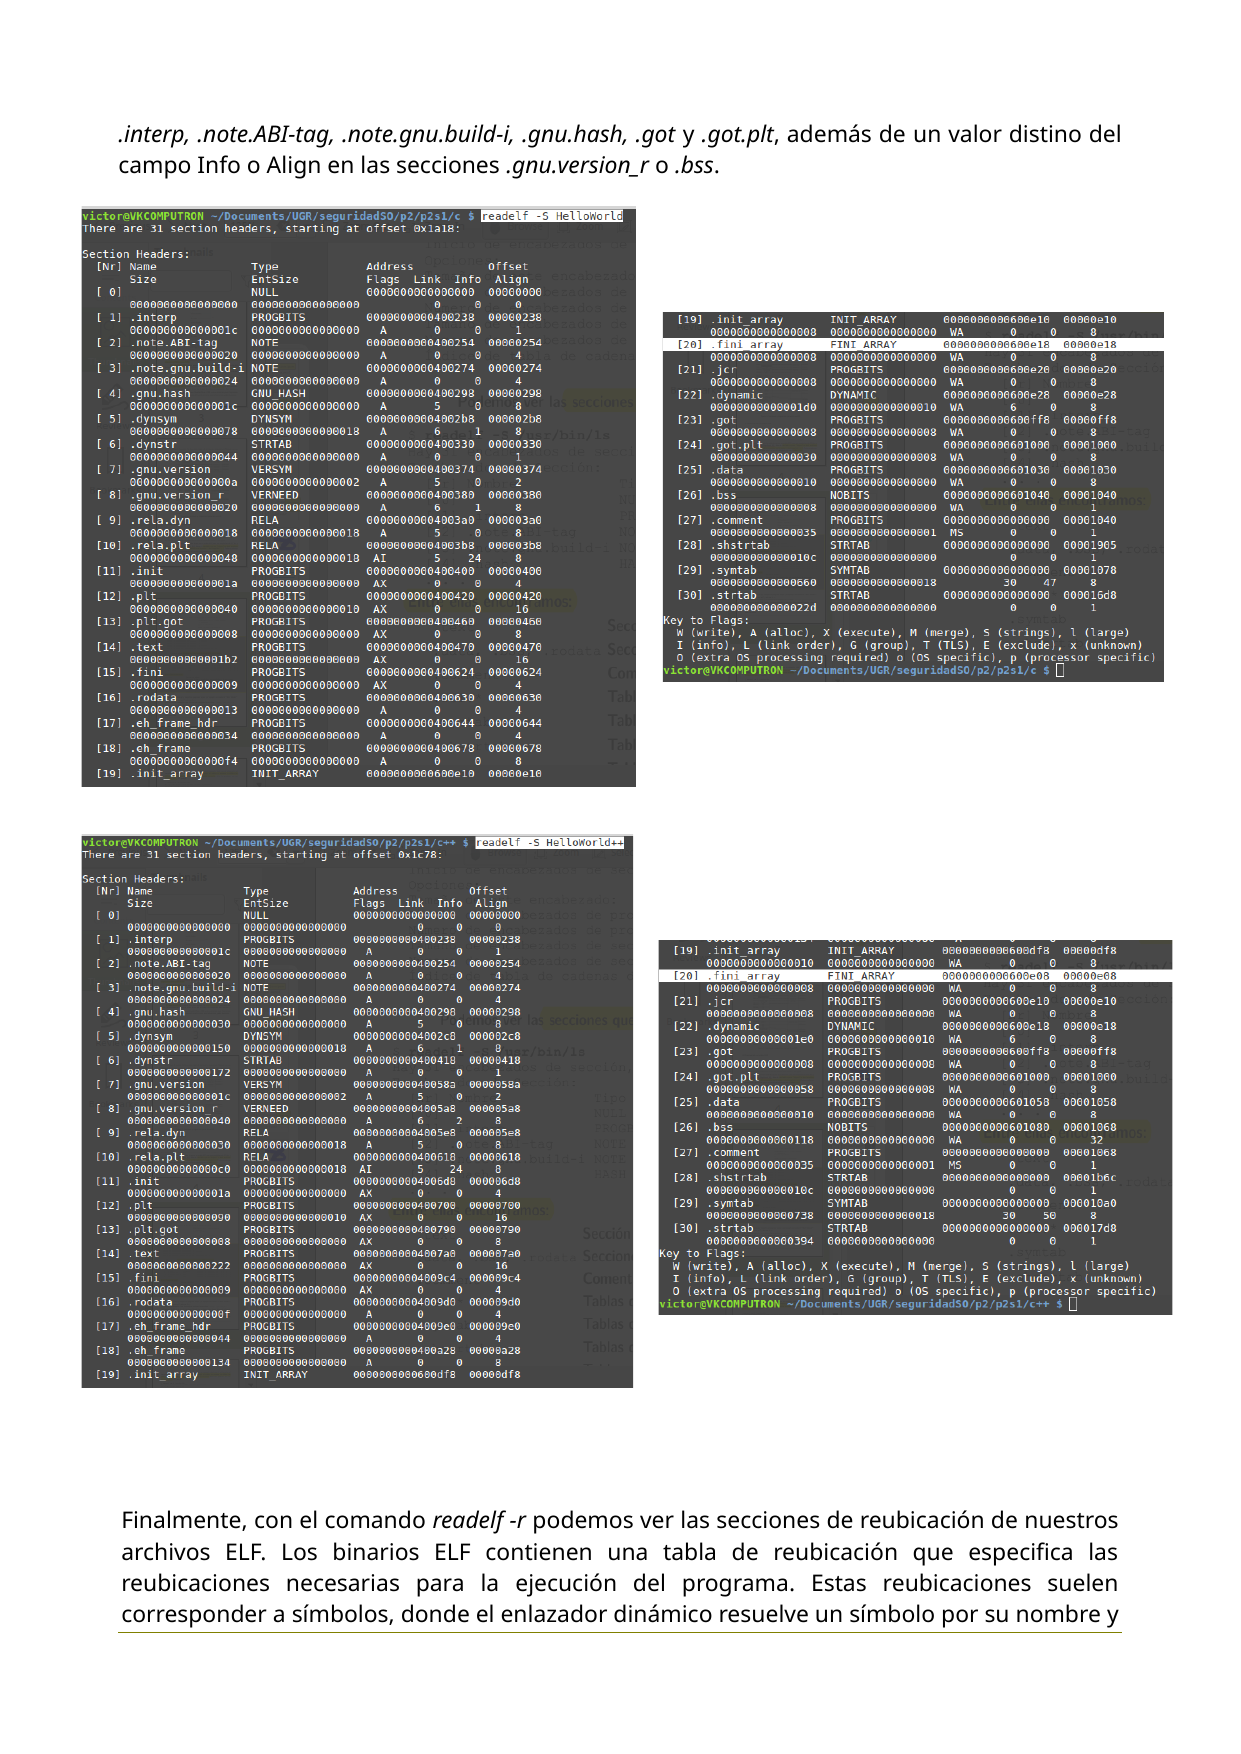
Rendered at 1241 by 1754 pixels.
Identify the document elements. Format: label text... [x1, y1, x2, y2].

text .interp, .note.ABI-tag, .note.gnu.build-i, .gnu.hash, .got y .got.plt, además de un valor distino del campo Info o Align en las secciones .gnu.version_r o .bss. [118, 118, 1122, 181]
text Finalmente, con el comando readelf -r podemos ver las secciones de reubicación de nuestros archivos ELF. Los binarios ELF contienen una tabla de reubicación que especifica las reubicaciones necesarias para la ejecución del programa. Estas reubicaciones suelen corresponder a símbolos, donde el enlazador dinámico resuelve un símbolo por su nombre y [118, 1501, 1122, 1632]
